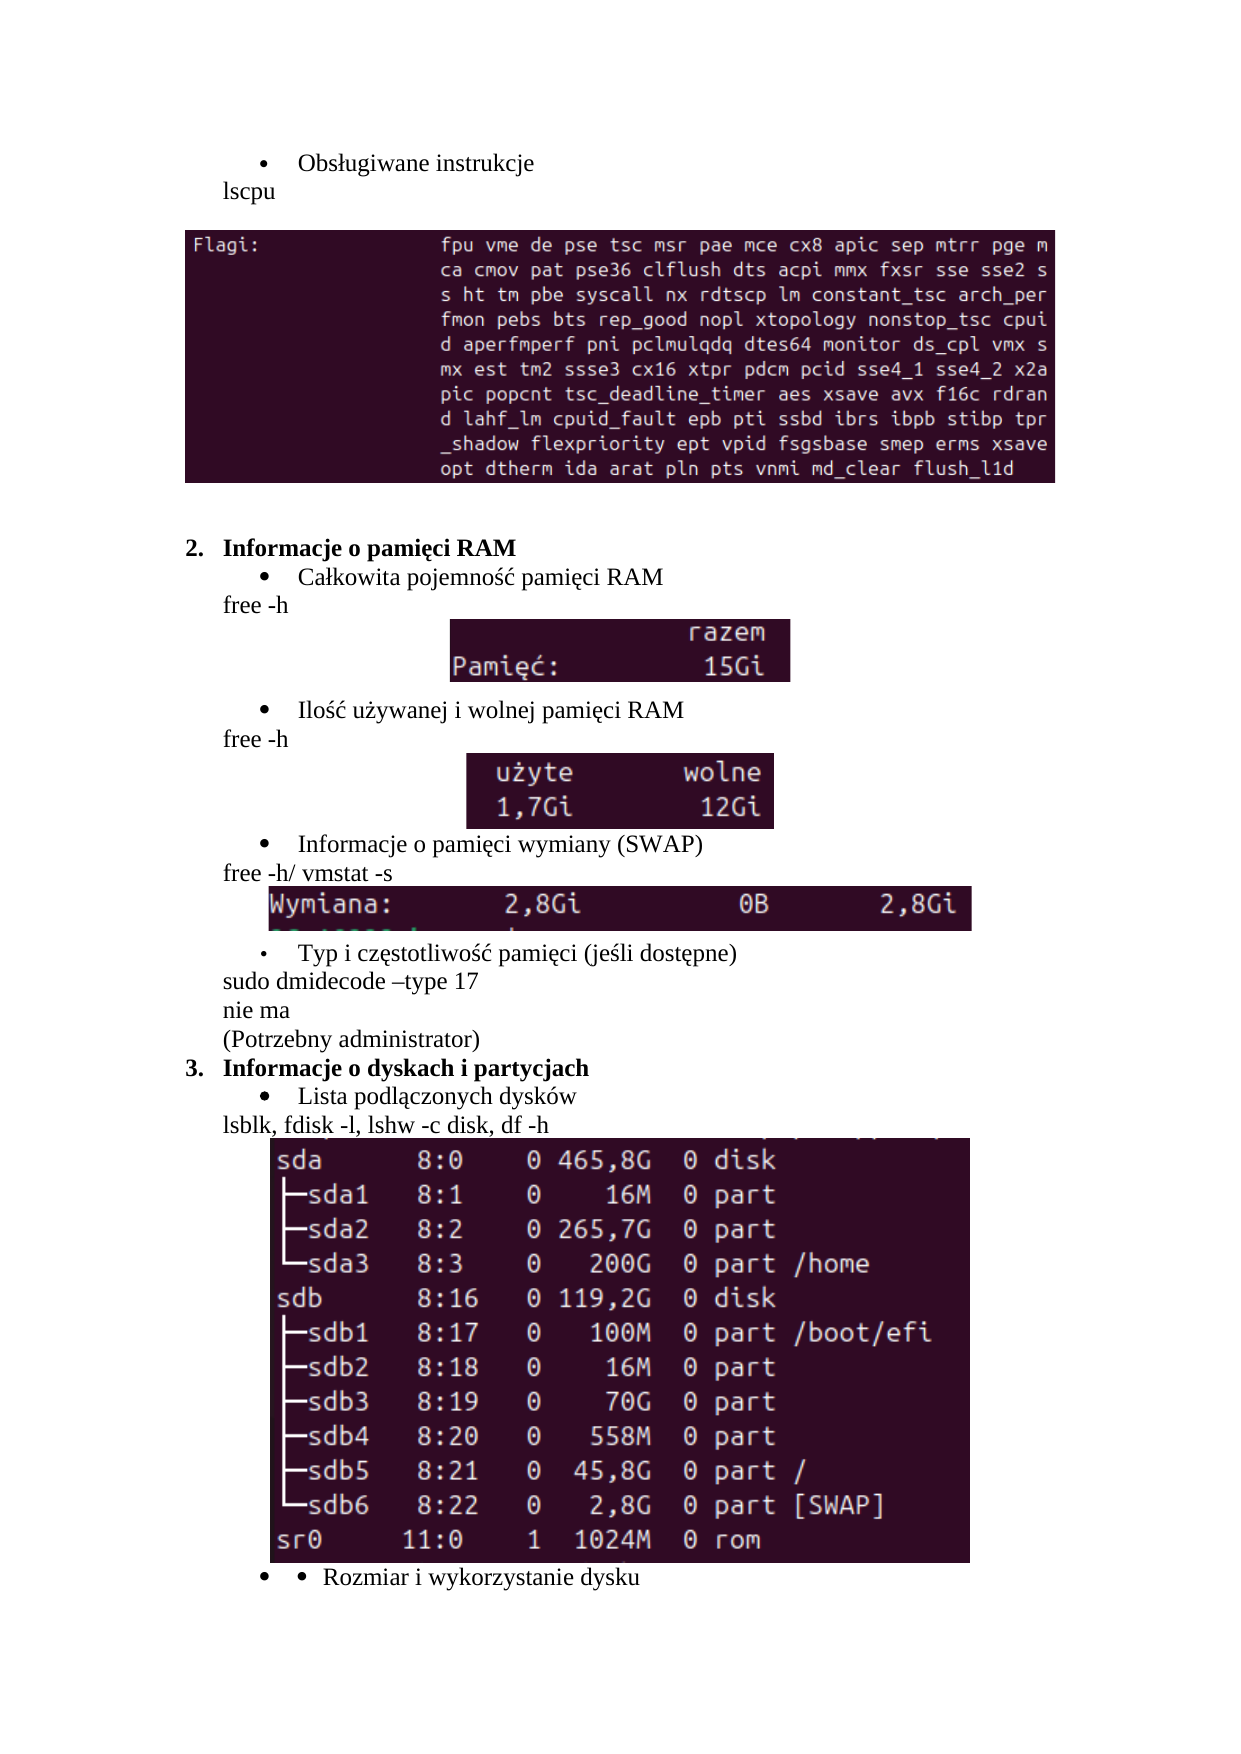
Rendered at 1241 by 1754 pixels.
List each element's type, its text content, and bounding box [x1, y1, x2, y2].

list nie ma [223, 995, 1093, 1024]
picture [270, 1138, 970, 1563]
picture [185, 230, 1055, 483]
picture [268, 886, 972, 931]
picture [466, 753, 774, 829]
list free -h/ vmstat -s [223, 858, 1093, 887]
list lscpu [223, 176, 1093, 205]
list free -h [223, 724, 1093, 753]
list Informacje o dyskach i partycjach [185, 1053, 1093, 1081]
list Całkowita pojemność pamięci RAM [260, 562, 1093, 591]
list Typ i częstotliwość pamięci (jeśli dostępne) [260, 938, 1093, 966]
picture [449, 619, 791, 682]
list lsblk, fdisk -l, lshw -c disk, df -h [223, 1110, 1093, 1139]
list (Potrzebny administrator) [223, 1024, 1093, 1053]
list sudo dmidecode –type 17 [223, 966, 1093, 995]
list free -h [223, 591, 1093, 619]
list Lista podlączonych dysków [260, 1081, 1093, 1110]
list Informacje o pamięci RAM [185, 533, 1093, 562]
list Obsługiwane instrukcje [260, 148, 1093, 176]
list Ilość używanej i wolnej pamięci RAM [260, 696, 1093, 724]
list Rozmiar i wykorzystanie dysku [260, 1164, 1093, 1591]
list Informacje o pamięci wymiany (SWAP) [260, 829, 1093, 858]
